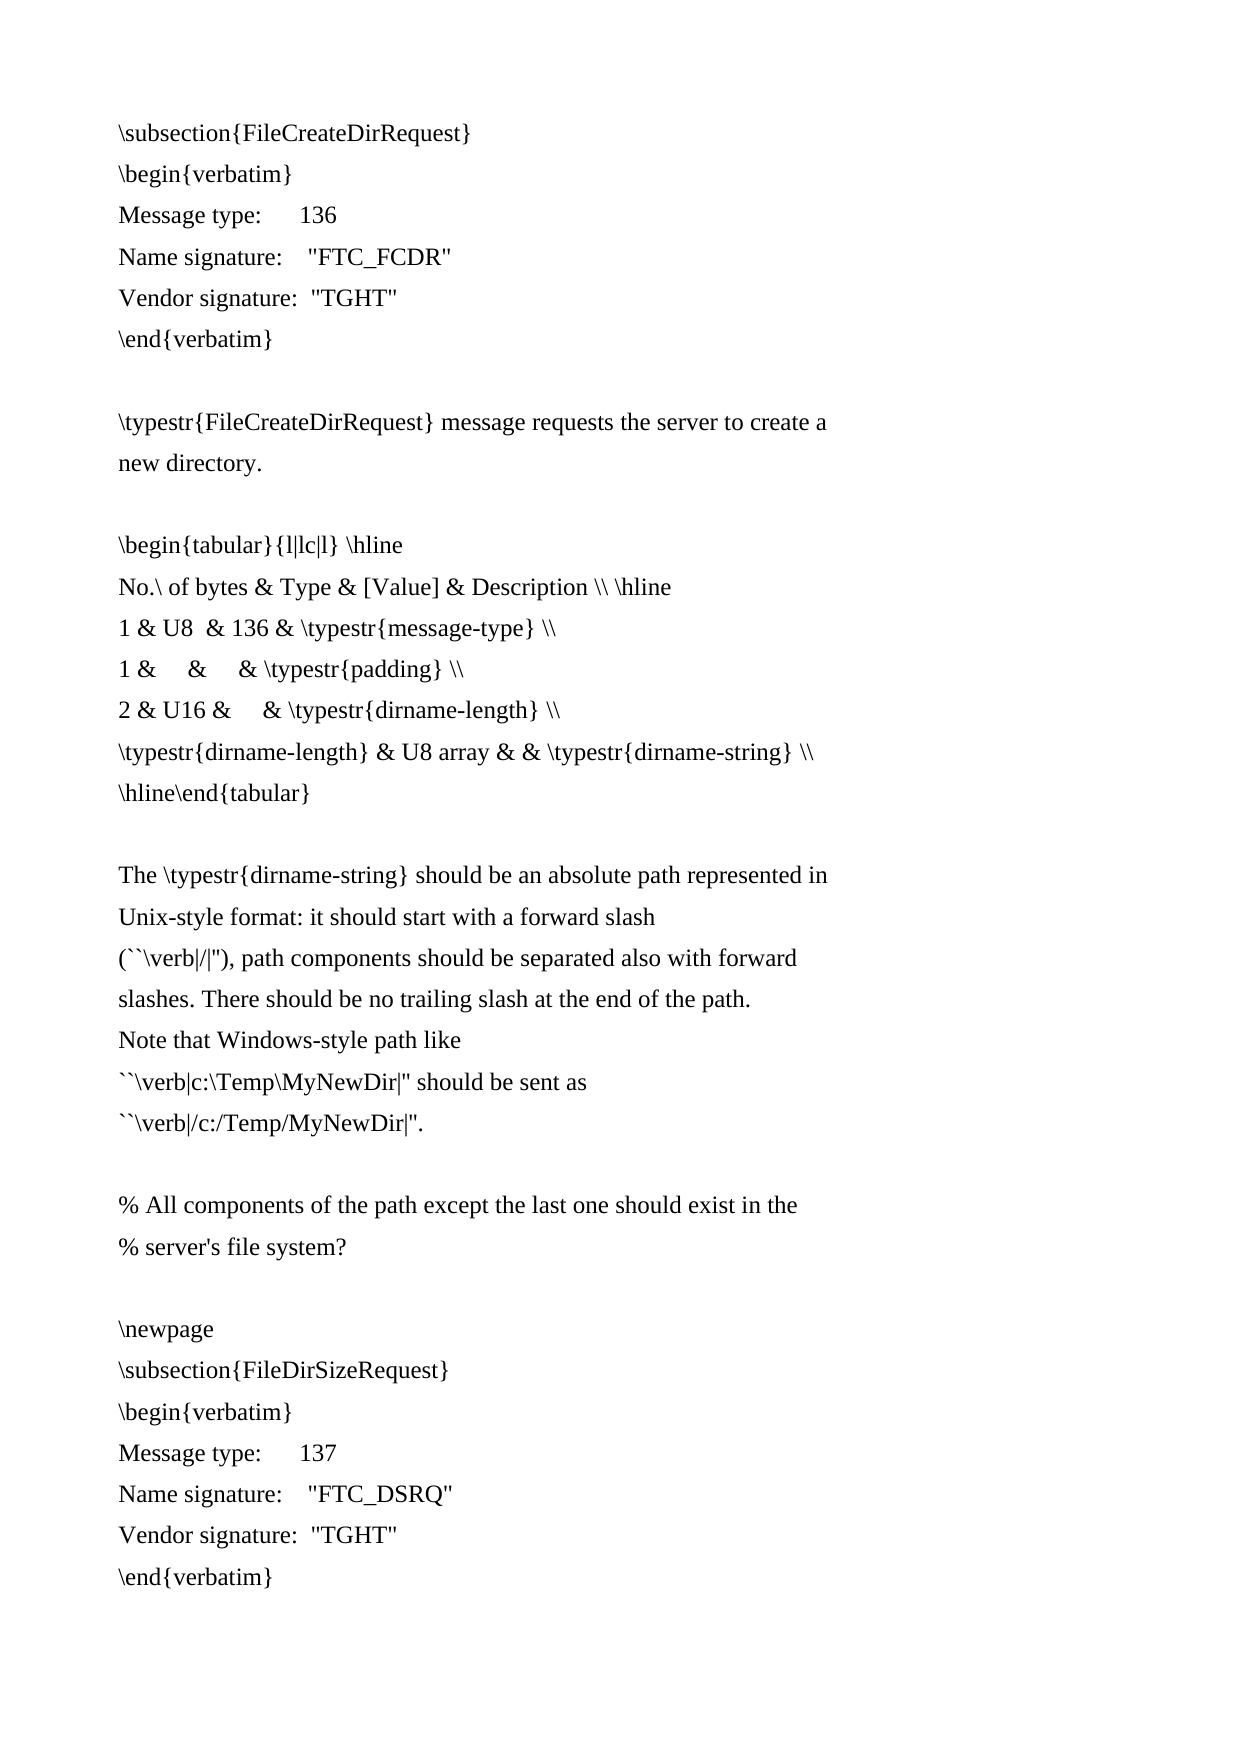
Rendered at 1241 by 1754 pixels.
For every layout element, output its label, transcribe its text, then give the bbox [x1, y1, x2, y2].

text 1 & & & \typestr{padding} \\ [118, 654, 1122, 683]
text new directory. [118, 448, 1122, 477]
text \newpage [118, 1314, 1122, 1343]
text (``\verb|/|''), path components should be separated also with forward [118, 943, 1122, 972]
text ``\verb|c:\Temp\MyNewDir|'' should be sent as [118, 1067, 1122, 1096]
text \end{verbatim} [118, 1562, 1122, 1591]
text Unix-style format: it should start with a forward slash [118, 902, 1122, 931]
text % server's file system? [118, 1232, 1122, 1261]
text The \typestr{dirname-string} should be an absolute path represented in [118, 861, 1122, 889]
text \typestr{FileCreateDirRequest} message requests the server to create a [118, 407, 1122, 436]
text Message type: 137 [118, 1438, 1122, 1467]
text \begin{verbatim} [118, 159, 1122, 188]
text Message type: 136 [118, 201, 1122, 229]
text slashes. There should be no trailing slash at the end of the path. [118, 984, 1122, 1013]
text No.\ of bytes & Type & [Value] & Description \\ \hline [118, 572, 1122, 601]
text Note that Windows-style path like [118, 1026, 1122, 1054]
text \end{verbatim} [118, 324, 1122, 353]
text \hline\end{tabular} [118, 778, 1122, 807]
text \begin{verbatim} [118, 1397, 1122, 1426]
text 2 & U16 & & \typestr{dirname-length} \\ [118, 696, 1122, 724]
text \begin{tabular}{l|lc|l} \hline [118, 531, 1122, 559]
text Name signature: "FTC_DSRQ" [118, 1479, 1122, 1508]
text \typestr{dirname-length} & U8 array & & \typestr{dirname-string} \\ [118, 737, 1122, 766]
text \subsection{FileCreateDirRequest} [118, 118, 1122, 147]
text \subsection{FileDirSizeRequest} [118, 1356, 1122, 1384]
text ``\verb|/c:/Temp/MyNewDir|''. [118, 1108, 1122, 1137]
text Vendor signature: "TGHT" [118, 283, 1122, 312]
text % All components of the path except the last one should exist in the [118, 1191, 1122, 1219]
text 1 & U8 & 136 & \typestr{message-type} \\ [118, 613, 1122, 642]
text Vendor signature: "TGHT" [118, 1521, 1122, 1549]
text Name signature: "FTC_FCDR" [118, 242, 1122, 271]
